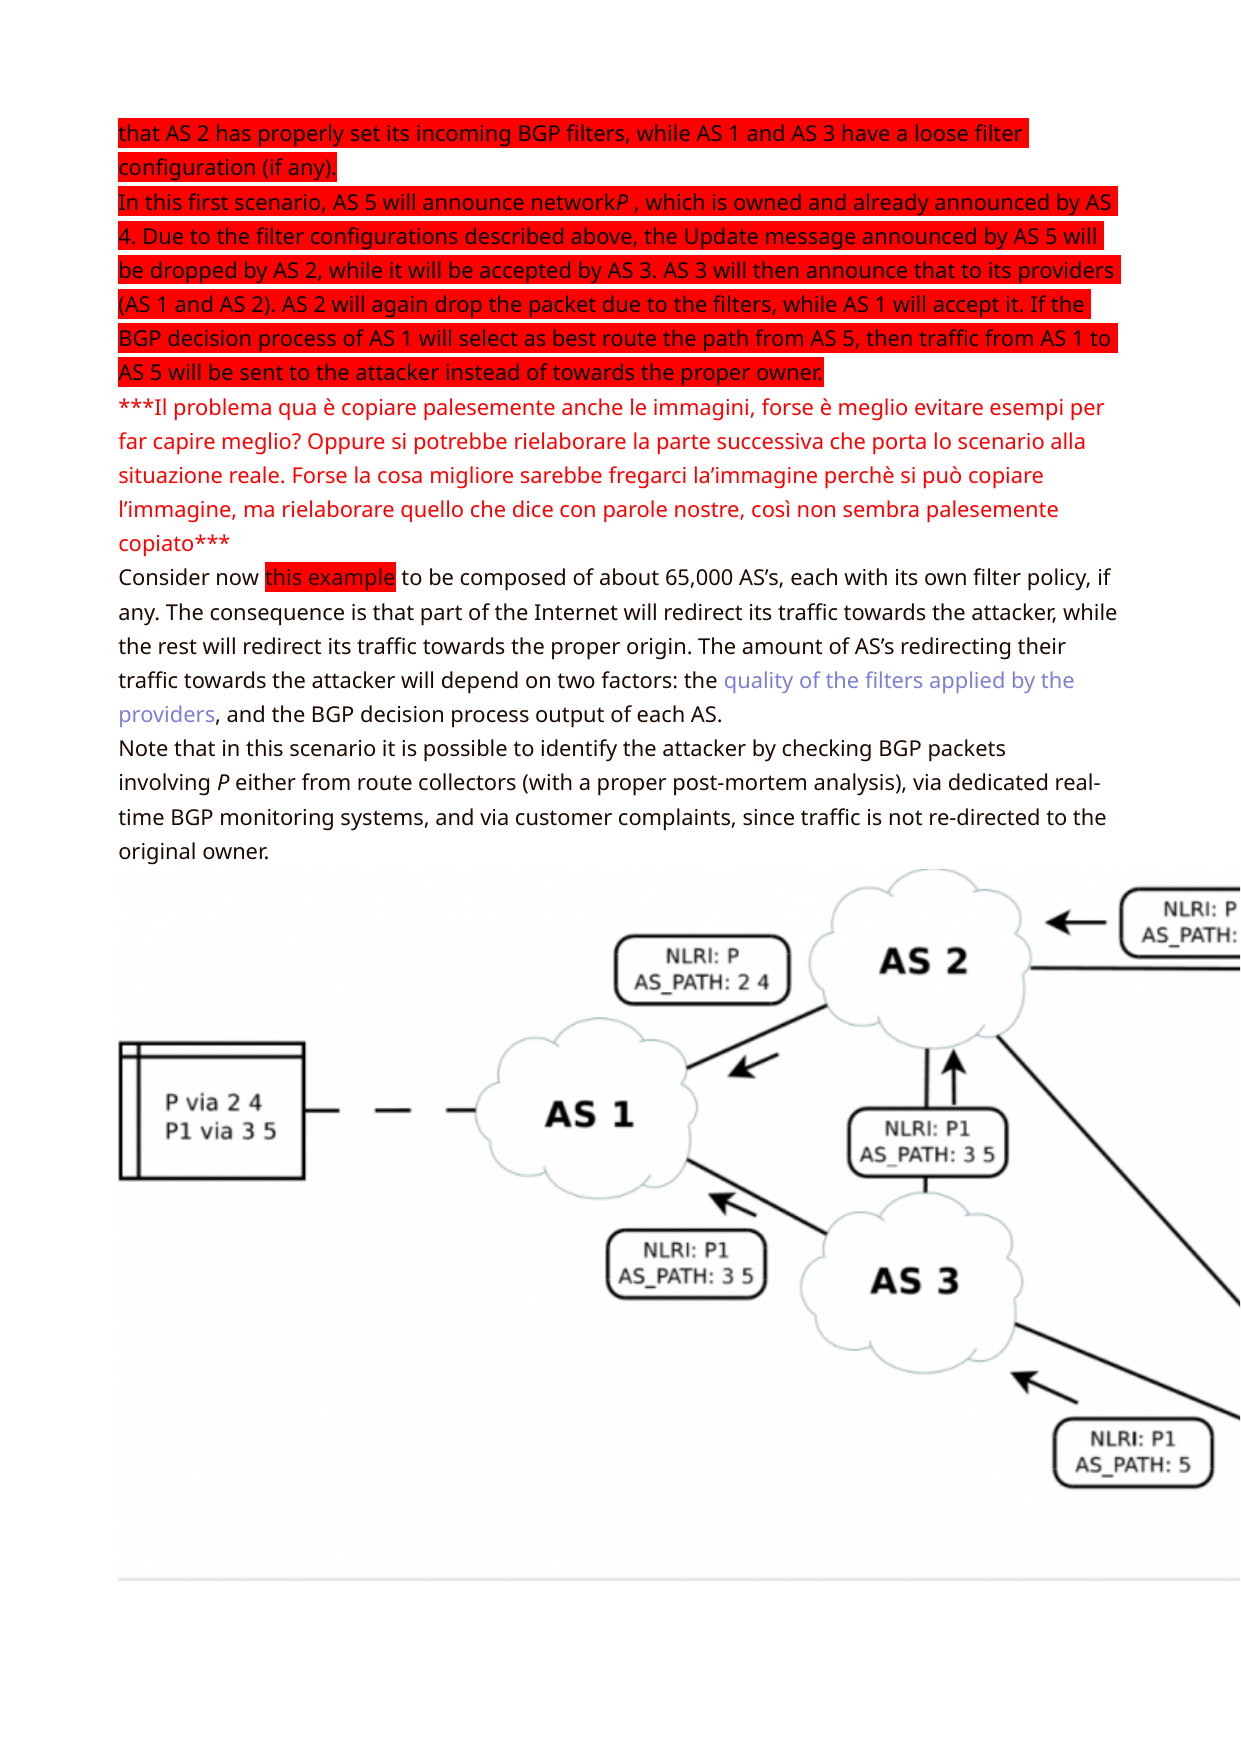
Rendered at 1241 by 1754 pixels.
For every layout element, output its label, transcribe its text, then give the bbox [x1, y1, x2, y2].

text In this first scenario, AS 5 will announce networkP , which is owned and already announced by AS 4. Due to the filter configurations described above, the Update message announced by AS 5 will be dropped by AS 2, while it will be accepted by AS 3. AS 3 will then announce that to its providers (AS 1 and AS 2). AS 2 will again drop the packet due to the filters, while AS 1 will accept it. If the BGP decision process of AS 1 will select as best route the path from AS 5, then traffic from AS 1 to AS 5 will be sent to the attacker instead of towards the proper owner. [118, 186, 1122, 387]
picture [118, 869, 1241, 1581]
text ***Il problema qua è copiare palesemente anche le immagini, forse è meglio evitare esempi per far capire meglio? Oppure si potrebbe rielaborare la parte successiva che porta lo scenario alla situazione reale. Forse la cosa migliore sarebbe fregarci la’immagine perchè si può copiare l’immagine, ma rielaborare quello che dice con parole nostre, così non sembra palesemente copiato*** [118, 391, 1122, 558]
text Consider now this example to be composed of about 65,000 AS’s, each with its own filter policy, if any. The consequence is that part of the Internet will redirect its traffic towards the attacker, while the rest will redirect its traffic towards the proper origin. The amount of AS’s redirecting their traffic towards the attacker will depend on two factors: the quality of the filters applied by the providers, and the BGP decision process output of each AS. [118, 562, 1122, 729]
text Note that in this scenario it is possible to identify the attacker by checking BGP packets involving P either from route collectors (with a proper post-mortem analysis), via dedicated real-time BGP monitoring systems, and via customer complaints, since traffic is not re-directed to the original owner. [118, 733, 1122, 865]
text that AS 2 has properly set its incoming BGP filters, while AS 1 and AS 3 have a loose filter configuration (if any). [118, 118, 1122, 182]
